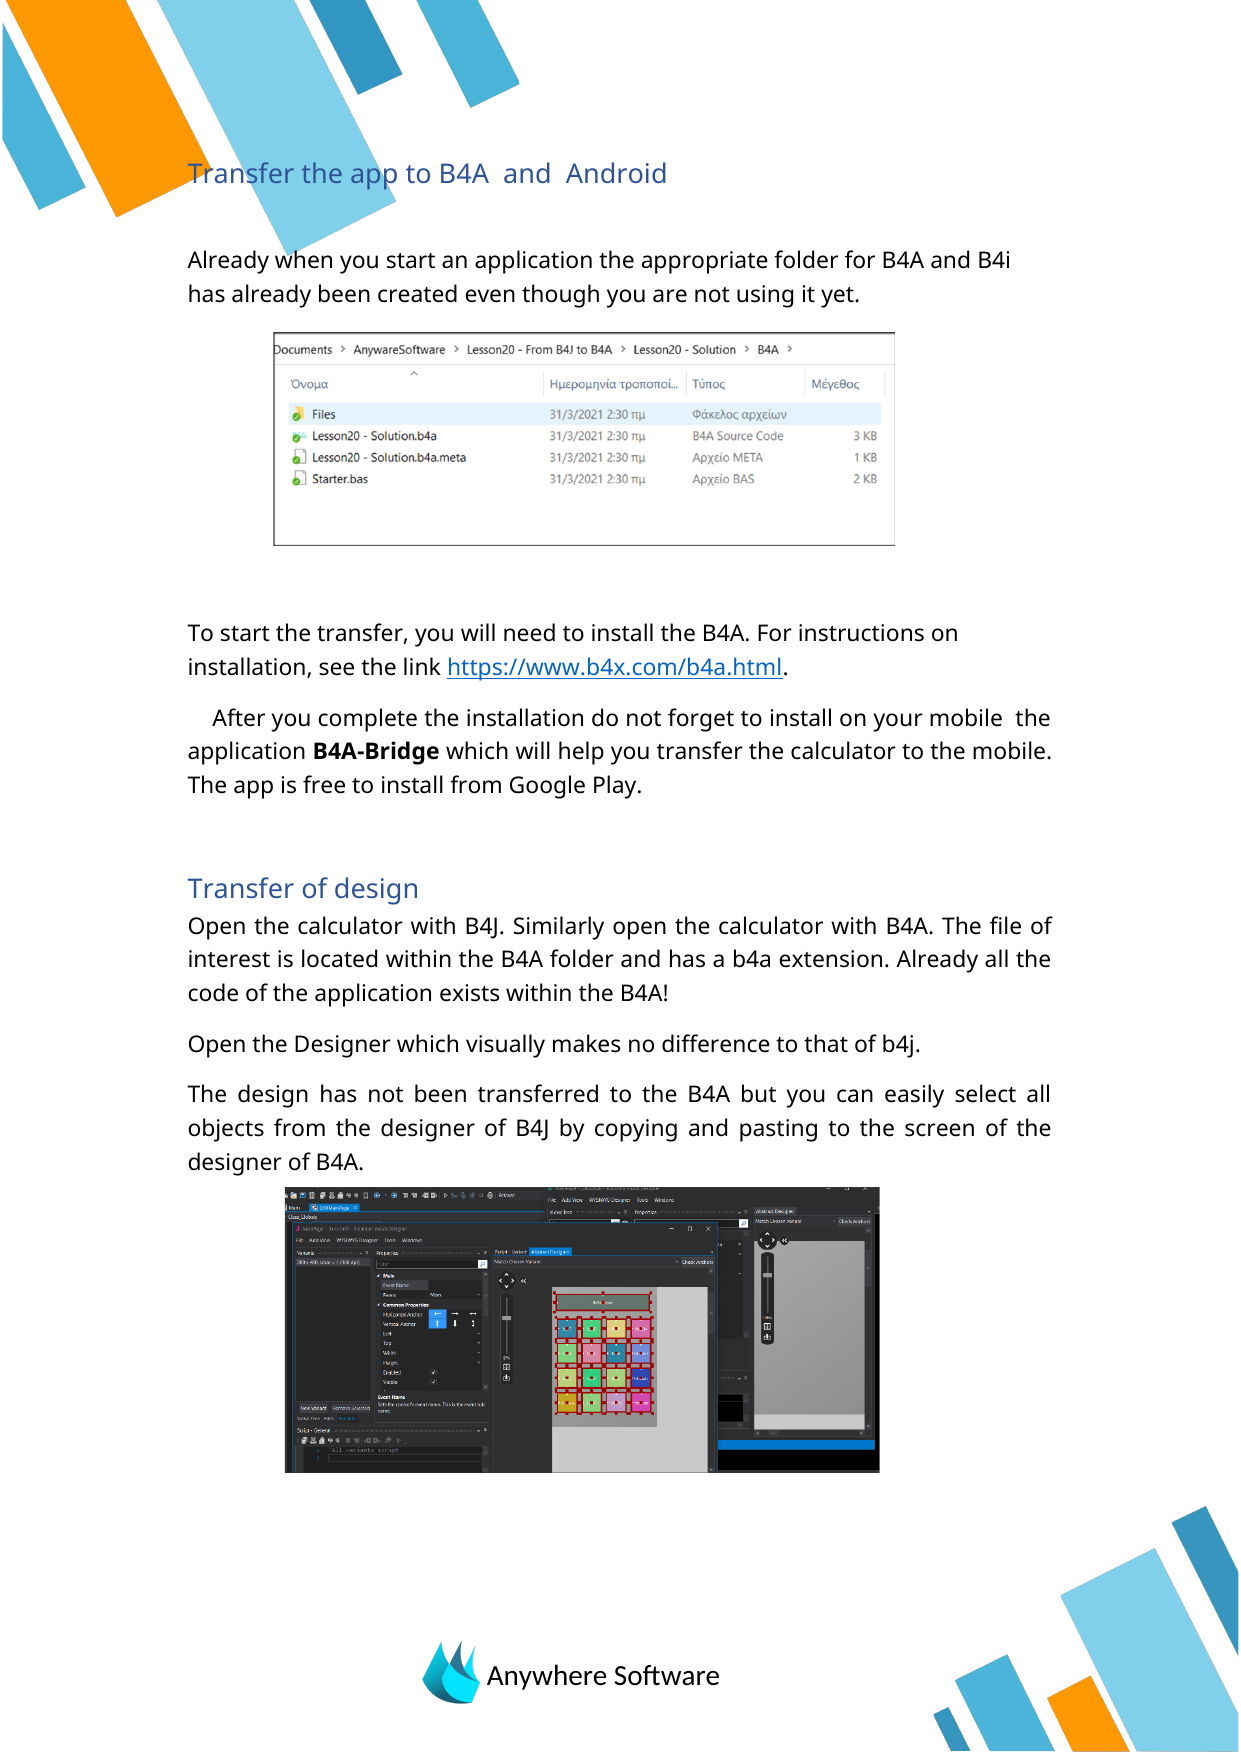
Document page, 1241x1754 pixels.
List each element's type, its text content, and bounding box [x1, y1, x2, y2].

picture [933, 1506, 1239, 1752]
picture [2, 0, 520, 256]
picture [273, 332, 895, 546]
subtitle Transfer the app to B4A and Android [187, 154, 1053, 191]
text To start the transfer, you will need to install the B4A. For instructions on installation, see the link https://www.b4x.com/b4a.html. [187, 617, 1053, 682]
subtitle Transfer of design [187, 870, 1053, 907]
picture [284, 1187, 880, 1473]
picture [422, 1640, 481, 1704]
text Open the Designer which visually makes no difference to that of b4j. [187, 1027, 1053, 1059]
text Open the calculator with B4J. Similarly open the calculator with B4A. The file of interest is located within the B4A folder and has a b4a extension. Already all the code of the application exists within the B4A! [187, 909, 1053, 1008]
text The design has not been transferred to the B4A but you can easily select all objects from the designer of B4J by copying and pasting to the screen of the designer of B4A. [187, 1078, 1053, 1177]
text Already when you start an application the appropriate folder for B4A and B4i has already been created even though you are not using it yet. [187, 244, 1053, 309]
text After you complete the installation do not forget to install on your mobile the application B4A-Bridge which will help you transfer the calculator to the mobile. The app is free to install from Google Play. [187, 701, 1053, 800]
